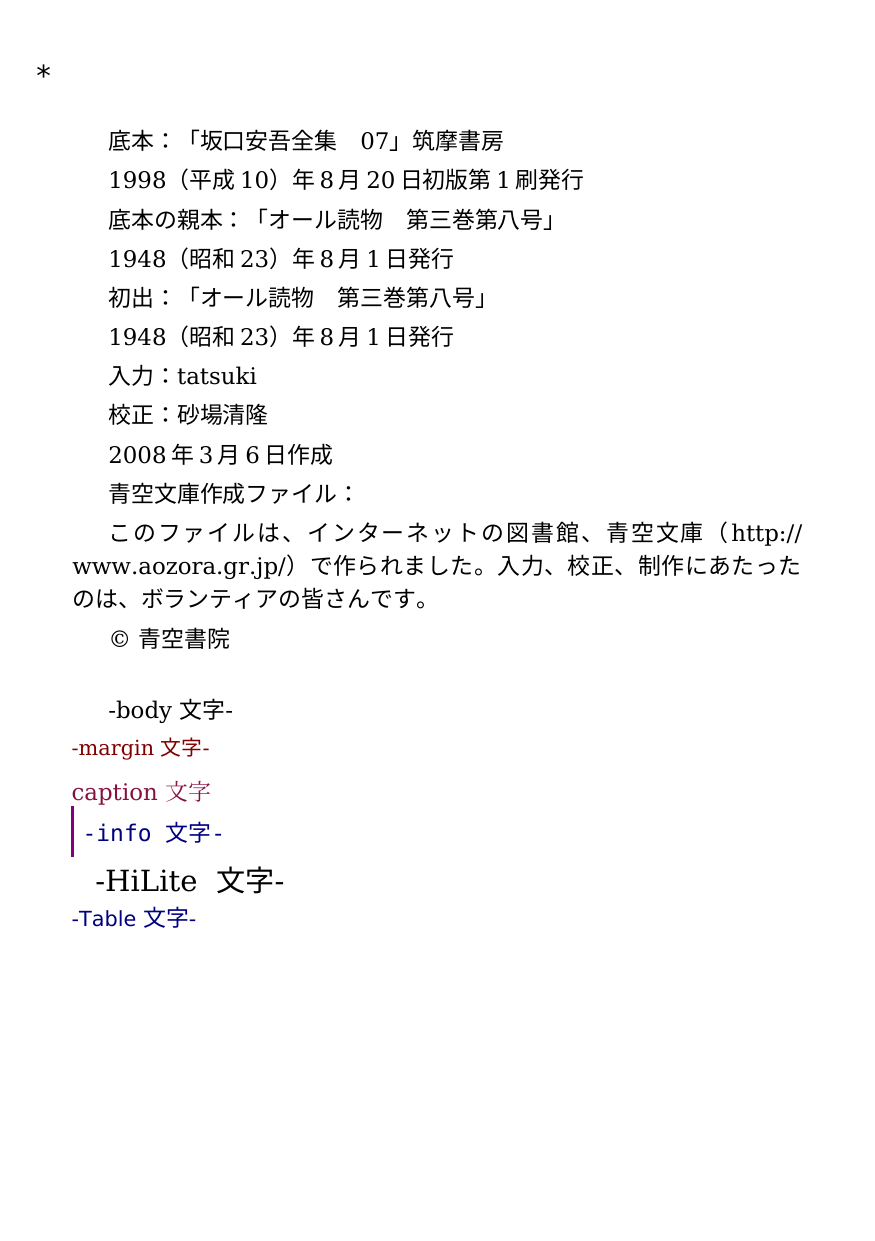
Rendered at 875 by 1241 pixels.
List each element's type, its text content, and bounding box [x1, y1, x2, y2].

text 1998（平成10）年8月20日初版第1刷発行 [72, 162, 802, 196]
text -body 文字- [72, 692, 802, 726]
text 2008年3月6日作成 [72, 437, 802, 470]
text caption 文字 [71, 773, 803, 806]
text 1948（昭和23）年8月1日発行 [72, 241, 802, 274]
text -HiLite 文字- [95, 857, 838, 900]
text 1948（昭和23）年8月1日発行 [72, 319, 802, 352]
text 校正：砂場清隆 [72, 397, 802, 431]
text 初出：「オール読物 第三巻第八号」 [72, 280, 802, 313]
text 青空文庫作成ファイル： [72, 476, 802, 509]
text 底本：「坂口安吾全集 07」筑摩書房 [72, 123, 802, 156]
text -info 文字- [74, 806, 803, 857]
text 入力：tatsuki [72, 358, 802, 391]
text -margin 文字- [71, 731, 803, 762]
text © 青空書院 [72, 621, 802, 654]
subtitle * [36, 60, 838, 94]
text このファイルは、インターネットの図書館、青空文庫（http://www.aozora.gr.jp/）で作られました。入力、校正、制作にあたったのは、ボランティアの皆さんです。 [72, 515, 802, 614]
text 底本の親本：「オール読物 第三巻第八号」 [72, 202, 802, 235]
text -Table 文字- [71, 900, 803, 933]
